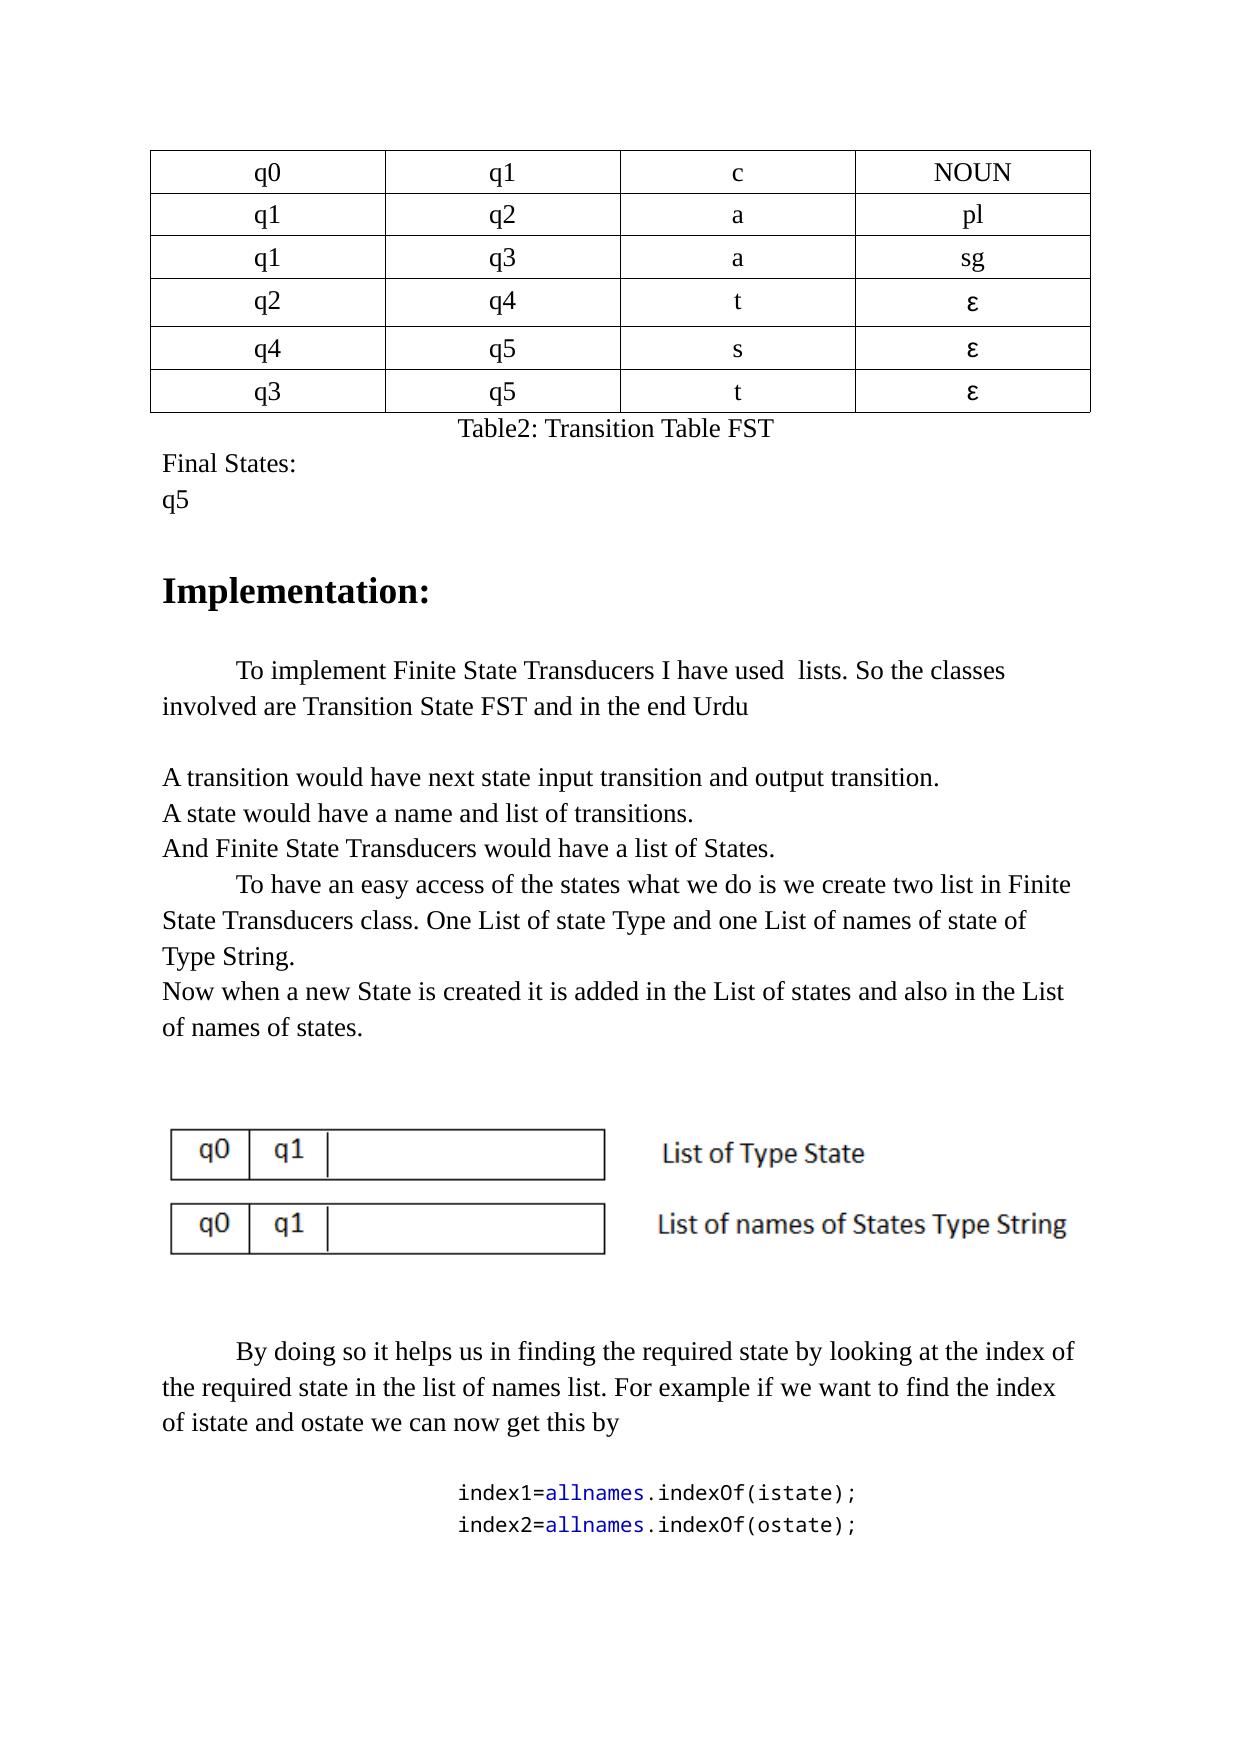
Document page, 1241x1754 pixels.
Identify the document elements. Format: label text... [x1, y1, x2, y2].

text Implementation: [162, 568, 1078, 612]
table_cell q5 [386, 370, 620, 412]
table_cell q1 [386, 151, 620, 193]
table_cell ε [856, 327, 1090, 369]
text And Finite State Transducers would have a list of States. [162, 832, 1078, 864]
text A transition would have next state input transition and output transition. [162, 761, 1078, 792]
table_cell c [621, 151, 855, 193]
text q5 [162, 483, 1078, 514]
table_cell q4 [386, 279, 620, 326]
text To have an easy access of the states what we do is we create two list in Finite State Transducers class. One List of state Type and one List of names of state of Type String. [162, 868, 1078, 971]
text To implement Finite State Transducers I have used lists. So the classes involved are Transition State FST and in the end Urdu [162, 654, 1078, 721]
table_cell q2 [386, 194, 620, 235]
table_cell NOUN [856, 151, 1090, 193]
table_cell a [621, 194, 855, 235]
text index2=allnames.indexOf(ostate); [162, 1511, 1078, 1539]
table_cell q1 [151, 194, 385, 235]
table_cell sg [856, 236, 1090, 278]
table_cell pl [856, 194, 1090, 235]
table_cell q0 [151, 151, 385, 193]
table_cell q4 [151, 327, 385, 369]
text By doing so it helps us in finding the required state by looking at the index of the required state in the list of names list. For example if we want to find the index of istate and ostate we can now get this by [162, 1335, 1078, 1438]
table_cell s [621, 327, 855, 369]
table_cell q3 [386, 236, 620, 278]
table_cell t [621, 370, 855, 412]
table_cell t [621, 279, 855, 326]
table_cell ε [856, 279, 1090, 326]
text Now when a new State is created it is added in the List of states and also in the List of names of states. [162, 975, 1078, 1042]
table_cell q1 [151, 236, 385, 278]
text Final States: [162, 447, 1078, 479]
table_cell ε [856, 370, 1090, 412]
table_cell q3 [151, 370, 385, 412]
text A state would have a name and list of transitions. [162, 797, 1078, 828]
text index1=allnames.indexOf(istate); [162, 1478, 1078, 1506]
table_cell q2 [151, 279, 385, 326]
table_cell a [621, 236, 855, 278]
text Table2: Transition Table FST [162, 413, 1078, 443]
table_cell q5 [386, 327, 620, 369]
